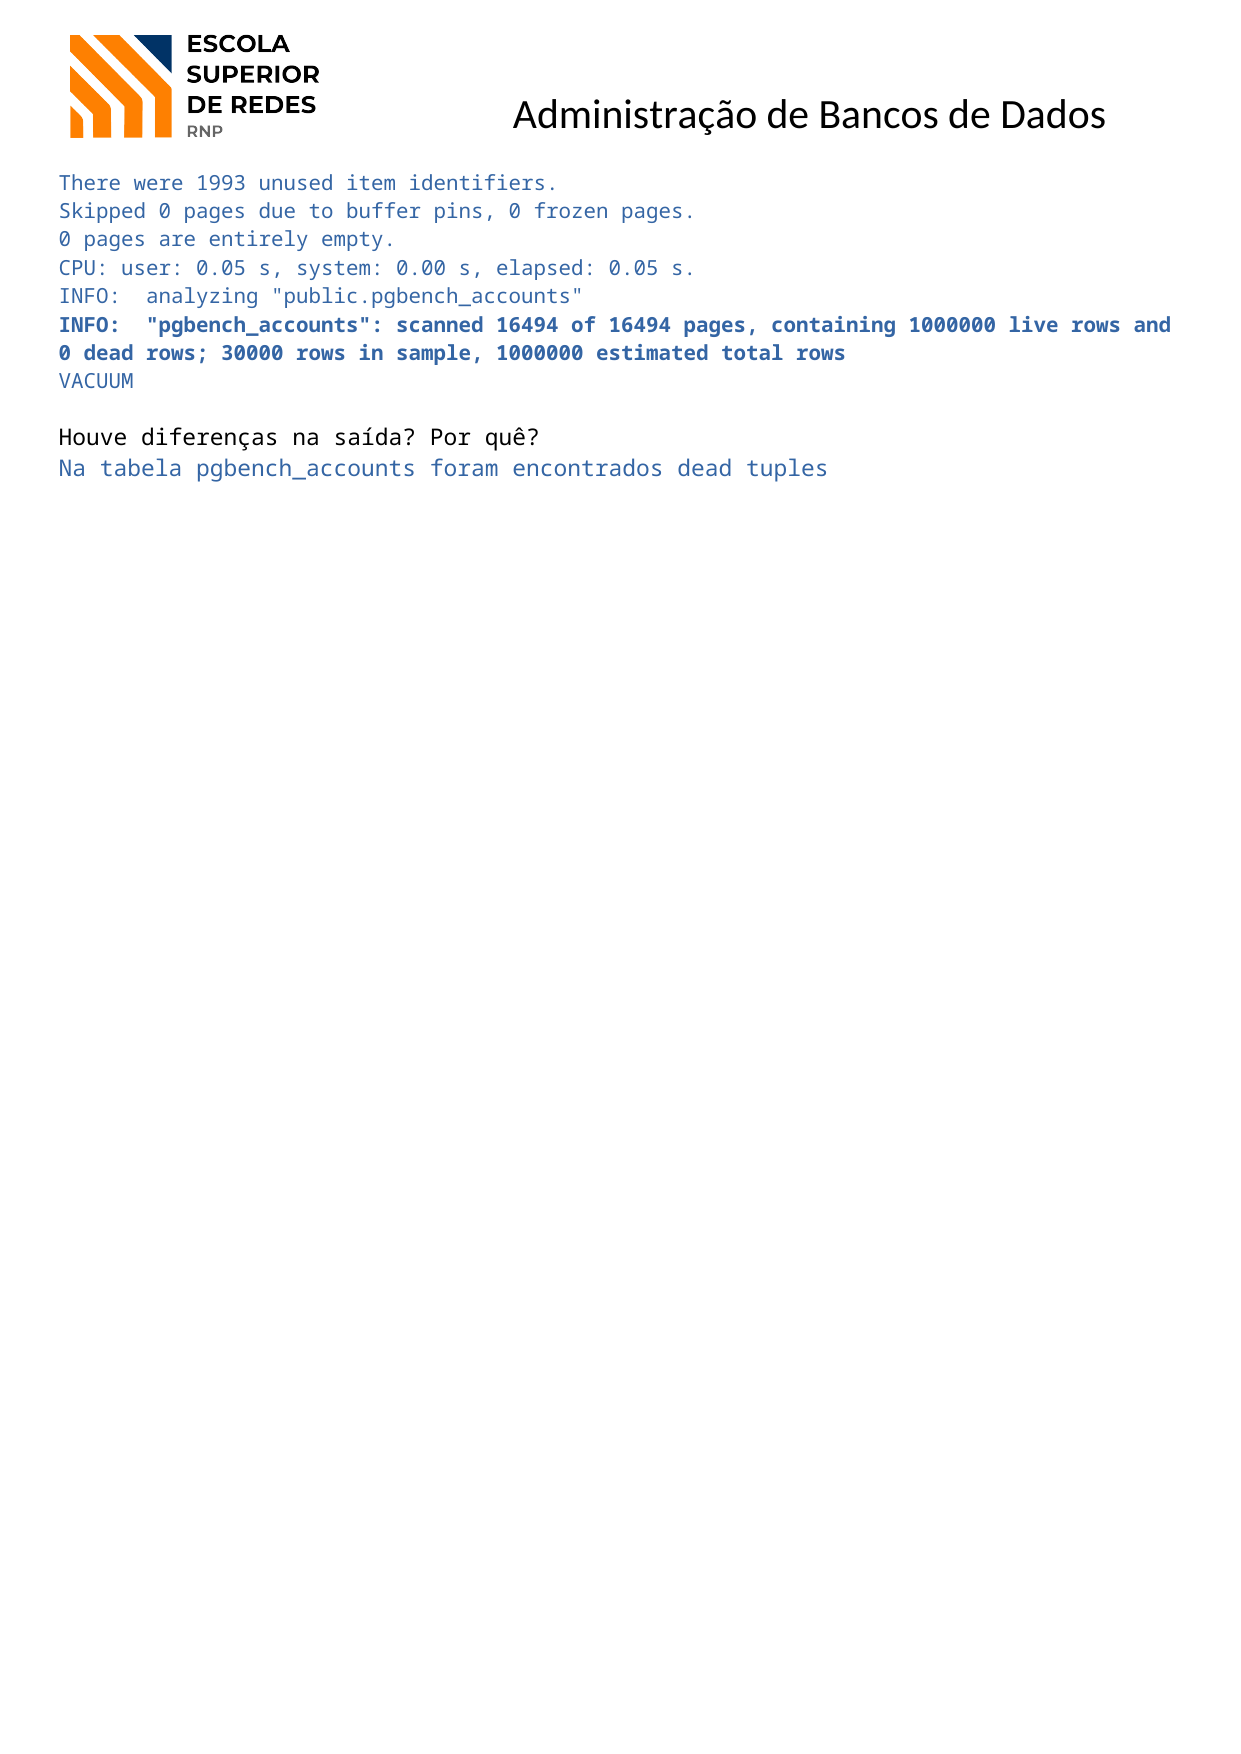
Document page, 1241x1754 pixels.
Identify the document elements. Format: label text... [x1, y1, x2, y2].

text Skipped 0 pages due to buffer pins, 0 frozen pages. [58, 196, 1180, 224]
text CPU: user: 0.05 s, system: 0.00 s, elapsed: 0.05 s. [58, 253, 1180, 281]
text INFO: analyzing "public.pgbench_accounts" [58, 281, 1180, 310]
picture [70, 31, 333, 138]
text VACUUM [58, 367, 1180, 395]
text INFO: "pgbench_accounts": scanned 16494 of 16494 pages, containing 1000000 live rows and 0 dead rows; 30000 rows in sample, 1000000 estimated total rows [58, 310, 1180, 367]
text 0 pages are entirely empty. [58, 224, 1180, 253]
text There were 1993 unused item identifiers. [58, 168, 1180, 196]
text Na tabela pgbench_accounts foram encontrados dead tuples [58, 452, 1180, 483]
text Houve diferenças na saída? Por quê? [58, 421, 1180, 452]
